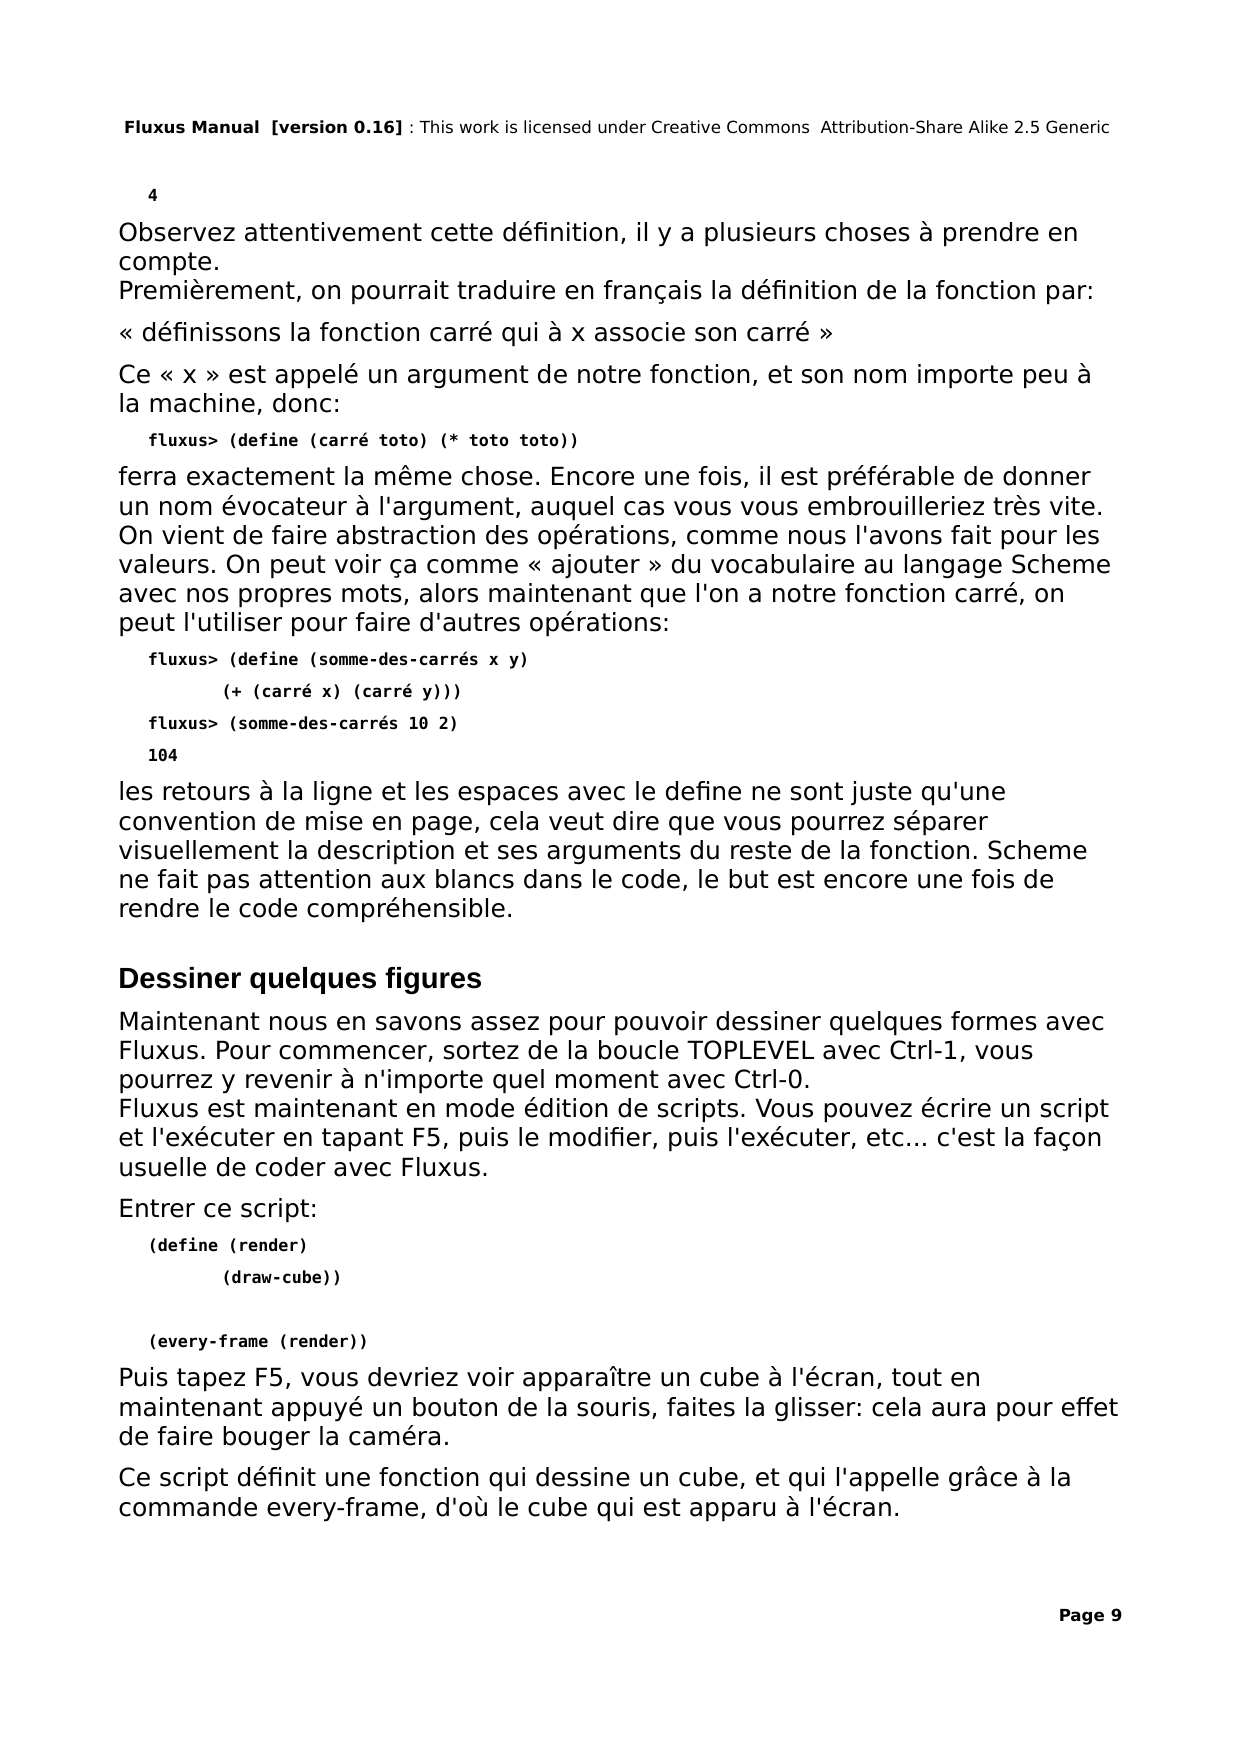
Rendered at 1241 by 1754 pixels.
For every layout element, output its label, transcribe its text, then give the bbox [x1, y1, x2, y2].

text Ce script définit une fonction qui dessine un cube, et qui l'appelle grâce à la commande every-frame, d'où le cube qui est apparu à l'écran. [118, 1464, 1122, 1522]
text Puis tapez F5, vous devriez voir apparaître un cube à l'écran, tout en maintenant appuyé un bouton de la souris, faites la glisser: cela aura pour effet de faire bouger la caméra. [118, 1364, 1122, 1451]
text Ce « x » est appelé un argument de notre fonction, et son nom importe peu à la machine, donc: [118, 360, 1122, 418]
text fluxus> (somme-des-carrés 10 2) [148, 714, 1122, 733]
text « définissons la fonction carré qui à x associe son carré » [118, 318, 1122, 347]
text 4 [148, 186, 1122, 206]
text (draw-cube)) [148, 1268, 1122, 1287]
text (every-frame (render)) [148, 1332, 1122, 1351]
text Observez attentivement cette définition, il y a plusieurs choses à prendre en compte. Premièrement, on pourrait traduire en français la définition de la fonction par: [118, 218, 1122, 306]
text 104 [148, 746, 1122, 765]
text (define (render) [148, 1236, 1122, 1256]
text ferra exactement la même chose. Encore une fois, il est préférable de donner un nom évocateur à l'argument, auquel cas vous vous embrouilleriez très vite. On vient de faire abstraction des opérations, comme nous l'avons fait pour les valeurs. On peut voir ça comme « ajouter » du vocabulaire au langage Scheme avec nos propres mots, alors maintenant que l'on a notre fonction carré, on peut l'utiliser pour faire d'autres opérations: [118, 463, 1122, 638]
text (+ (carré x) (carré y))) [148, 682, 1122, 701]
text les retours à la ligne et les espaces avec le define ne sont juste qu'une convention de mise en page, cela veut dire que vous pourrez séparer visuellement la description et ses arguments du reste de la fonction. Scheme ne fait pas attention aux blancs dans le code, le but est encore une fois de rendre le code compréhensible. [118, 778, 1122, 923]
subtitle Dessiner quelques figures [118, 961, 1122, 994]
text Maintenant nous en savons assez pour pouvoir dessiner quelques formes avec Fluxus. Pour commencer, sortez de la boucle TOPLEVEL avec Ctrl-1, vous pourrez y revenir à n'importe quel moment avec Ctrl-0. Fluxus est maintenant en mode édition de scripts. Vous pouvez écrire un script et l'exécuter en tapant F5, puis le modifier, puis l'exécuter, etc... c'est la façon usuelle de coder avec Fluxus. [118, 1007, 1122, 1182]
text fluxus> (define (somme-des-carrés x y) [148, 650, 1122, 669]
text Entrer ce script: [118, 1194, 1122, 1224]
text fluxus> (define (carré toto) (* toto toto)) [148, 431, 1122, 450]
